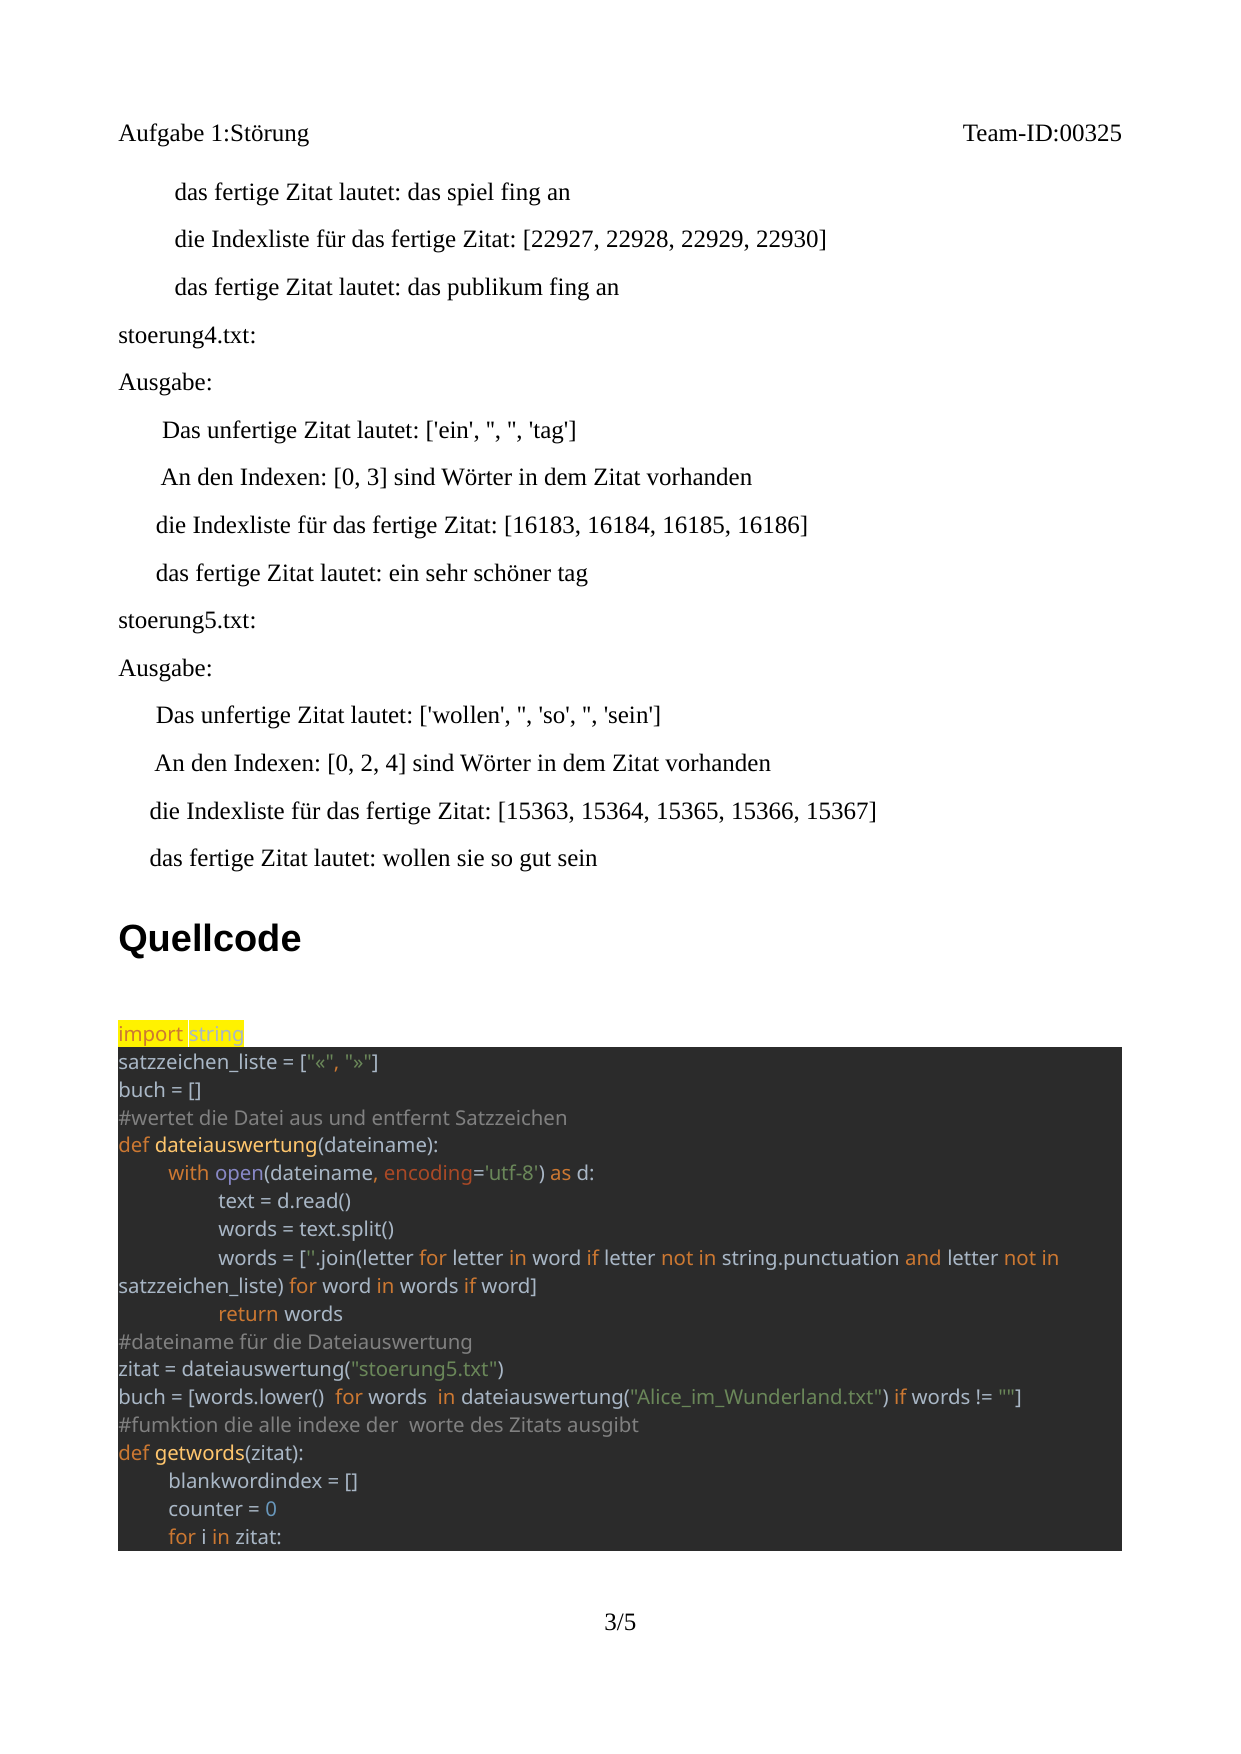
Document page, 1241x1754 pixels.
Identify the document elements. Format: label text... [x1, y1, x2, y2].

text An den Indexen: [0, 3] sind Wörter in dem Zitat vorhanden [118, 462, 1122, 491]
text buch = [words.lower() for words in dateiauswertung("Alice_im_Wunderland.txt") if words != ""] [118, 1383, 1122, 1411]
text die Indexliste für das fertige Zitat: [22927, 22928, 22929, 22930] [118, 224, 1122, 253]
text words = [''.join(letter for letter in word if letter not in string.punctuation and letter not in satzzeichen_liste) for word in words if word] [118, 1243, 1122, 1299]
text for i in zitat: [118, 1522, 1122, 1551]
text Das unfertige Zitat lautet: ['ein', '', '', 'tag'] [118, 415, 1122, 444]
text def dateiauswertung(dateiname): [118, 1131, 1122, 1159]
text def getwords(zitat): [118, 1438, 1122, 1466]
subtitle Quellcode [118, 916, 1122, 959]
text with open(dateiname, encoding='utf-8') as d: [118, 1159, 1122, 1187]
text counter = 0 [118, 1494, 1122, 1522]
text #dateiname für die Dateiauswertung [118, 1327, 1122, 1355]
text das fertige Zitat lautet: wollen sie so gut sein [118, 843, 1122, 872]
text return words [118, 1299, 1122, 1327]
text Ausgabe: [118, 653, 1122, 682]
text das fertige Zitat lautet: das spiel fing an [118, 177, 1122, 206]
text Das unfertige Zitat lautet: ['wollen', '', 'so', '', 'sein'] [118, 701, 1122, 729]
text blankwordindex = [] [118, 1466, 1122, 1494]
text words = text.split() [118, 1215, 1122, 1243]
text satzzeichen_liste = ["«", "»"] [118, 1047, 1122, 1075]
text das fertige Zitat lautet: ein sehr schöner tag [118, 558, 1122, 586]
text Ausgabe: [118, 367, 1122, 396]
text text = d.read() [118, 1187, 1122, 1215]
text buch = [] [118, 1075, 1122, 1103]
text die Indexliste für das fertige Zitat: [16183, 16184, 16185, 16186] [118, 510, 1122, 539]
text stoerung5.txt: [118, 605, 1122, 634]
text stoerung4.txt: [118, 320, 1122, 348]
text #wertet die Datei aus und entfernt Satzzeichen [118, 1103, 1122, 1131]
text import string [118, 1020, 1122, 1047]
text An den Indexen: [0, 2, 4] sind Wörter in dem Zitat vorhanden [118, 748, 1122, 777]
text #fumktion die alle indexe der worte des Zitats ausgibt [118, 1411, 1122, 1438]
text das fertige Zitat lautet: das publikum fing an [118, 272, 1122, 301]
text die Indexliste für das fertige Zitat: [15363, 15364, 15365, 15366, 15367] [118, 796, 1122, 824]
text zitat = dateiauswertung("stoerung5.txt") [118, 1355, 1122, 1383]
